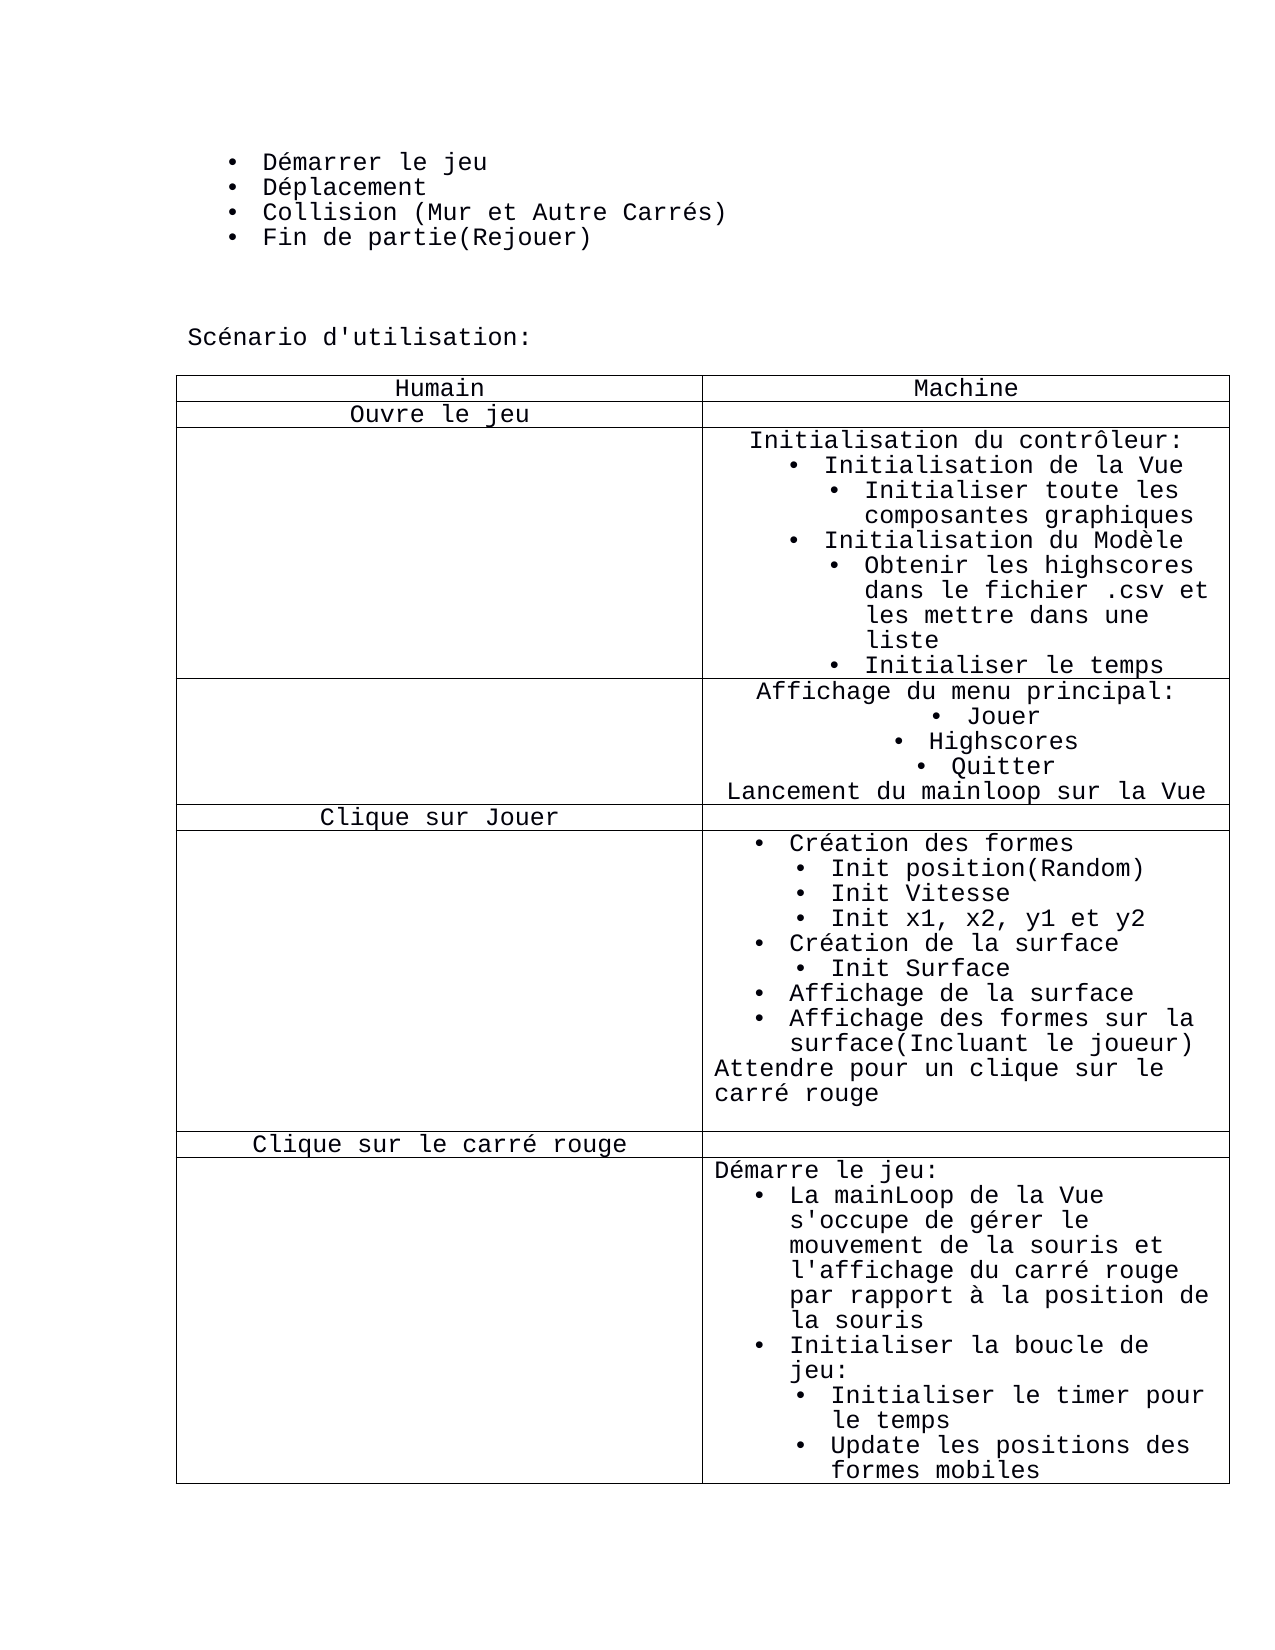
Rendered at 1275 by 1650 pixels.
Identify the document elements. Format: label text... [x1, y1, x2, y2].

table_cell Démarre le jeu: La mainLoop de la Vue s'occupe de gérer le mouvement de la souris et l'affichage du carré rouge par rapport à la position de la souris Initialiser la boucle de jeu: Initialiser le timer pour le temps Update les positions des formes mobiles Redessine l'ensemble des formes mobiles [703, 1158, 1229, 1483]
text Scénario d'utilisation: [187, 325, 1087, 350]
table_cell Clique sur Jouer [177, 805, 702, 830]
table_cell [177, 679, 702, 804]
list Fin de partie(Rejouer) [225, 225, 1087, 250]
list Déplacement [225, 175, 1087, 200]
list Démarrer le jeu [225, 150, 1087, 175]
table_header Machine [703, 376, 1229, 401]
table_cell Affichage du menu principal: Jouer Highscores Quitter Lancement du mainloop sur la Vue [703, 679, 1229, 804]
table_cell Création des formes Init position(Random) Init Vitesse Init x1, x2, y1 et y2 Création de la surface Init Surface Affichage de la surface Affichage des formes sur la surface(Incluant le joueur) Attendre pour un clique sur le carré rouge [703, 831, 1229, 1131]
table_cell [703, 402, 1229, 427]
table_cell Ouvre le jeu [177, 402, 702, 427]
table_cell [703, 1132, 1229, 1157]
table_header Humain [177, 376, 702, 401]
table_cell [703, 805, 1229, 830]
table_cell [177, 831, 702, 1131]
table_cell [177, 428, 702, 678]
table_cell Initialisation du contrôleur: Initialisation de la Vue Initialiser toute les composantes graphiques Initialisation du Modèle Obtenir les highscores dans le fichier .csv et les mettre dans une liste Initialiser le temps [703, 428, 1229, 678]
table_cell [177, 1158, 702, 1483]
list Collision (Mur et Autre Carrés) [225, 200, 1087, 225]
table_cell Clique sur le carré rouge [177, 1132, 702, 1157]
